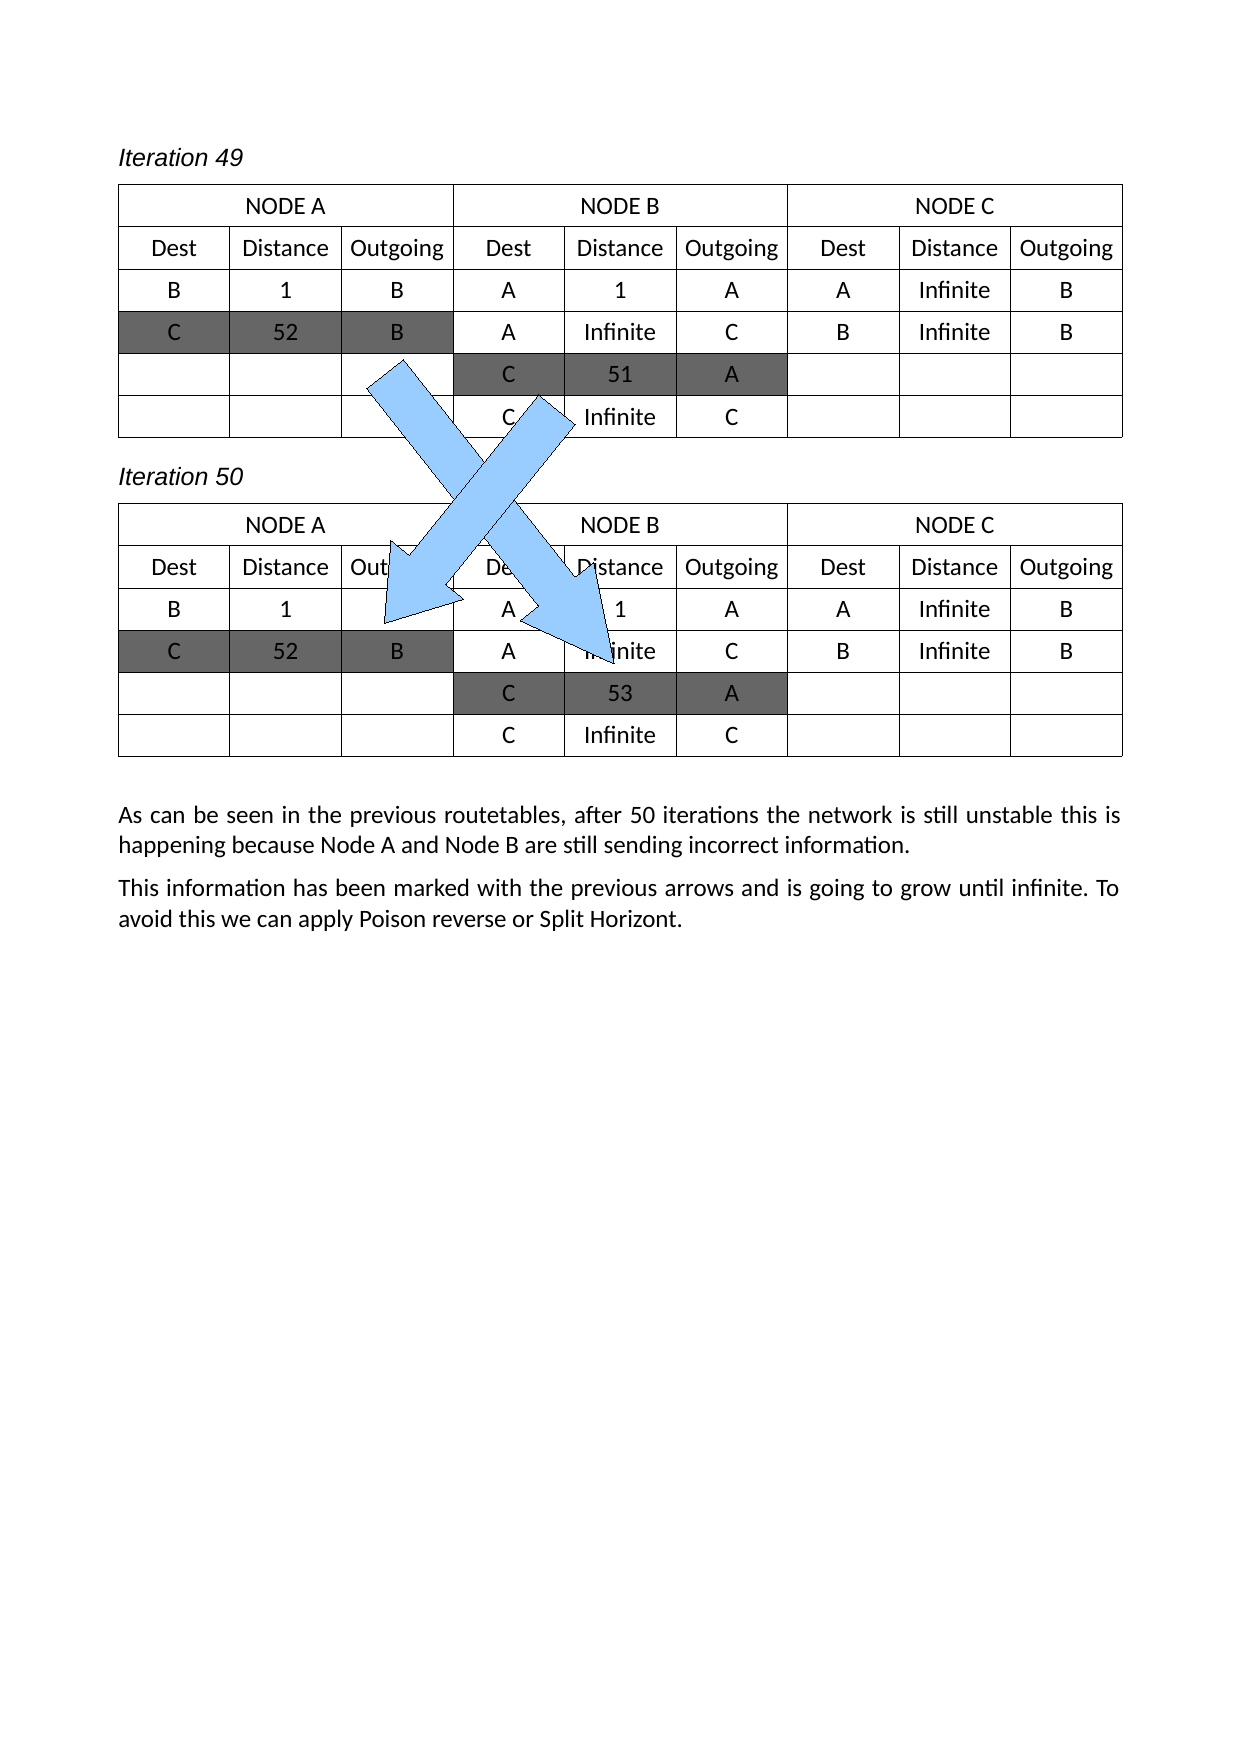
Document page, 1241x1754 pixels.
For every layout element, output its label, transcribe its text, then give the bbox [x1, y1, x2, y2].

table_cell Outgoing [1011, 546, 1122, 587]
table_cell Distance [565, 227, 676, 268]
subtitle Iteration 50 [118, 462, 446, 491]
table_cell [119, 715, 229, 756]
table_cell Outgoing [677, 546, 787, 587]
table_cell C [677, 715, 787, 756]
table_header NODE C [788, 504, 1122, 545]
table_cell B [1011, 589, 1122, 629]
table_cell Infinite [900, 589, 1010, 629]
table_cell [342, 354, 453, 395]
table_header NODE C [788, 185, 1122, 226]
table_cell 1 [230, 589, 341, 629]
table_cell Distance [900, 546, 1010, 587]
table_cell 1 [565, 270, 676, 311]
table_cell [230, 673, 341, 714]
table_cell B [788, 631, 899, 672]
table_cell 1 [230, 270, 341, 311]
table_cell 51 [565, 354, 676, 395]
table_cell B [342, 631, 453, 672]
table_cell [788, 354, 899, 395]
table_header NODE A [119, 185, 453, 226]
table_cell [900, 673, 1010, 714]
table_cell Dest [454, 546, 522, 587]
table_cell A [677, 589, 787, 629]
table_header NODE B [454, 185, 787, 226]
table_cell A [454, 312, 564, 353]
table_header NODE A [119, 504, 449, 545]
table_cell Distance [565, 546, 676, 587]
table_cell [900, 396, 1010, 437]
table_cell Infinite [565, 715, 676, 756]
table_cell Dest [454, 227, 564, 268]
table_cell C [677, 631, 787, 672]
table_cell [900, 354, 1010, 395]
table_cell A [677, 673, 787, 714]
table_cell [342, 673, 453, 714]
table_cell B [1011, 312, 1122, 353]
table_cell Dest [788, 546, 899, 587]
table_cell A [677, 354, 787, 395]
table_cell Infinite [565, 396, 676, 437]
table_cell [434, 396, 453, 420]
subtitle [523, 462, 1122, 491]
table_cell Distance [230, 227, 341, 268]
table_cell [1011, 354, 1122, 395]
table_cell 52 [230, 631, 341, 672]
table_cell B [788, 312, 899, 353]
table_cell [900, 715, 1010, 756]
table_cell C [454, 715, 564, 756]
table_cell Distance [900, 227, 1010, 268]
table_cell [119, 396, 229, 437]
table_cell [119, 673, 229, 714]
table_cell C [677, 396, 787, 437]
table_cell B [1011, 270, 1122, 311]
table_cell [1011, 396, 1122, 437]
table_cell Infinite [565, 312, 676, 353]
table_cell 52 [230, 312, 341, 353]
table_cell C [677, 312, 787, 353]
table_cell Infinite [565, 631, 676, 672]
table_cell Dest [552, 546, 564, 561]
table_cell C [454, 673, 564, 714]
table_cell [788, 673, 899, 714]
table_cell 1 [600, 589, 676, 629]
table_cell [542, 396, 564, 414]
table_cell Outgoing [342, 227, 453, 268]
table_cell [230, 715, 341, 756]
text This information has been marked with the previous arrows and is going to grow until infinite. To avoid this we can apply Poison reverse or Split Horizont. [118, 872, 1122, 933]
table_cell B [342, 270, 453, 311]
table_cell B [342, 312, 453, 353]
table_cell Dest [788, 227, 899, 268]
table_cell C [119, 312, 229, 353]
table_cell Dest [119, 546, 229, 587]
table_cell C [119, 631, 229, 672]
table_cell Infinite [900, 270, 1010, 311]
table_cell Outgoing [342, 546, 390, 587]
table_cell A [788, 589, 899, 629]
table_cell Infinite [900, 312, 1010, 353]
table_cell 53 [565, 673, 676, 714]
table_cell Outgoing [677, 227, 787, 268]
table_cell B [119, 270, 229, 311]
table_cell Distance [230, 546, 341, 587]
table_cell C [454, 354, 564, 395]
table_cell B [1011, 631, 1122, 672]
table_cell B [342, 589, 453, 629]
table_cell A [677, 270, 787, 311]
table_cell [1011, 715, 1122, 756]
table_header NODE B [519, 504, 787, 545]
table_cell Dest [119, 227, 229, 268]
table_cell A [454, 270, 564, 311]
table_cell [342, 715, 453, 756]
table_cell C [454, 396, 536, 437]
table_cell [788, 396, 899, 437]
table_cell [230, 396, 341, 437]
table_cell Outgoing [1011, 227, 1122, 268]
table_cell [342, 396, 404, 437]
table_cell A [454, 631, 564, 672]
subtitle Iteration 49 [118, 143, 1122, 172]
table_cell [119, 354, 229, 395]
table_cell A [454, 589, 537, 629]
table_cell A [788, 270, 899, 311]
table_cell [230, 354, 341, 395]
text As can be seen in the previous routetables, after 50 iterations the network is still unstable this is happening because Node A and Node B are still sending incorrect information. [118, 799, 1122, 860]
table_cell [788, 715, 899, 756]
table_cell [1011, 673, 1122, 714]
table_cell B [119, 589, 229, 629]
table_cell Infinite [900, 631, 1010, 672]
